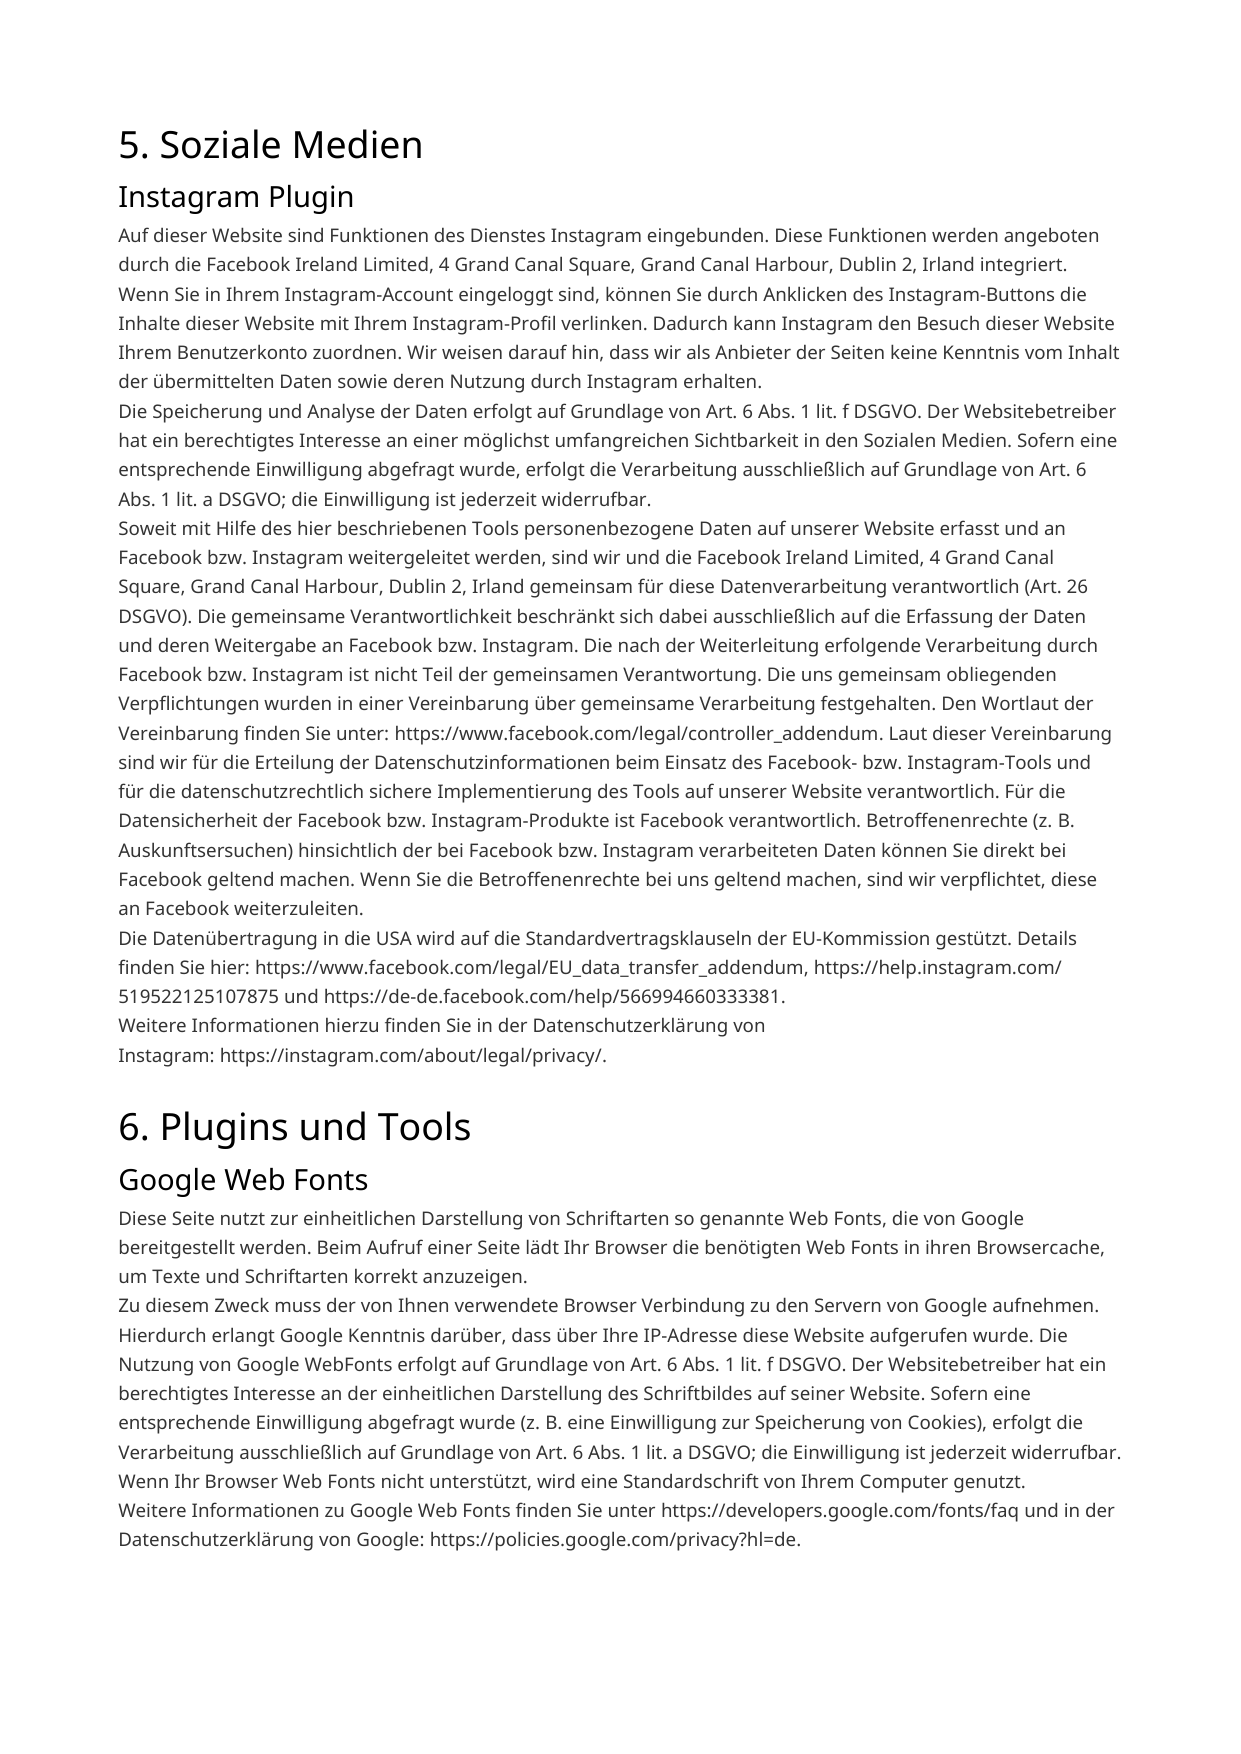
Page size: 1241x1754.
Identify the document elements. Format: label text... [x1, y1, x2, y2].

text Die Datenübertragung in die USA wird auf die Standardvertragsklauseln der EU-Kommission gestützt. Details finden Sie hier: https://www.facebook.com/legal/EU_data_transfer_addendum, https://help.instagram.com/519522125107875 und https://de-de.facebook.com/help/566994660333381. [118, 925, 1122, 1009]
text Soweit mit Hilfe des hier beschriebenen Tools personenbezogene Daten auf unserer Website erfasst und an Facebook bzw. Instagram weitergeleitet werden, sind wir und die Facebook Ireland Limited, 4 Grand Canal Square, Grand Canal Harbour, Dublin 2, Irland gemeinsam für diese Datenverarbeitung verantwortlich (Art. 26 DSGVO). Die gemeinsame Verantwortlichkeit beschränkt sich dabei ausschließlich auf die Erfassung der Daten und deren Weitergabe an Facebook bzw. Instagram. Die nach der Weiterleitung erfolgende Verarbeitung durch Facebook bzw. Instagram ist nicht Teil der gemeinsamen Verantwortung. Die uns gemeinsam obliegenden Verpflichtungen wurden in einer Vereinbarung über gemeinsame Verarbeitung festgehalten. Den Wortlaut der Vereinbarung finden Sie unter: https://www.facebook.com/legal/controller_addendum. Laut dieser Vereinbarung sind wir für die Erteilung der Datenschutzinformationen beim Einsatz des Facebook- bzw. Instagram-Tools und für die datenschutzrechtlich sichere Implementierung des Tools auf unserer Website verantwortlich. Für die Datensicherheit der Facebook bzw. Instagram-Produkte ist Facebook verantwortlich. Betroffenenrechte (z. B. Auskunftsersuchen) hinsichtlich der bei Facebook bzw. Instagram verarbeiteten Daten können Sie direkt bei Facebook geltend machen. Wenn Sie die Betroffenenrechte bei uns geltend machen, sind wir verpflichtet, diese an Facebook weiterzuleiten. [118, 515, 1122, 921]
text Diese Seite nutzt zur einheitlichen Darstellung von Schriftarten so genannte Web Fonts, die von Google bereitgestellt werden. Beim Aufruf einer Seite lädt Ihr Browser die benötigten Web Fonts in ihren Browsercache, um Texte und Schriftarten korrekt anzuzeigen. [118, 1205, 1122, 1289]
subtitle Google Web Fonts [118, 1159, 1122, 1199]
text Die Speicherung und Analyse der Daten erfolgt auf Grundlage von Art. 6 Abs. 1 lit. f DSGVO. Der Websitebetreiber hat ein berechtigtes Interesse an einer möglichst umfangreichen Sichtbarkeit in den Sozialen Medien. Sofern eine entsprechende Einwilligung abgefragt wurde, erfolgt die Verarbeitung ausschließlich auf Grundlage von Art. 6 Abs. 1 lit. a DSGVO; die Einwilligung ist jederzeit widerrufbar. [118, 398, 1122, 511]
subtitle 5. Soziale Medien [118, 118, 1122, 169]
text Wenn Ihr Browser Web Fonts nicht unterstützt, wird eine Standardschrift von Ihrem Computer genutzt. [118, 1468, 1122, 1494]
text Weitere Informationen zu Google Web Fonts finden Sie unter https://developers.google.com/fonts/faq und in der Datenschutzerklärung von Google: https://policies.google.com/privacy?hl=de. [118, 1497, 1122, 1552]
text Weitere Informationen hierzu finden Sie in der Datenschutzerklärung von Instagram: https://instagram.com/about/legal/privacy/. [118, 1013, 1122, 1067]
text Wenn Sie in Ihrem Instagram-Account eingeloggt sind, können Sie durch Anklicken des Instagram-Buttons die Inhalte dieser Website mit Ihrem Instagram-Profil verlinken. Dadurch kann Instagram den Besuch dieser Website Ihrem Benutzerkonto zuordnen. Wir weisen darauf hin, dass wir als Anbieter der Seiten keine Kenntnis vom Inhalt der übermittelten Daten sowie deren Nutzung durch Instagram erhalten. [118, 281, 1122, 394]
subtitle 6. Plugins und Tools [118, 1101, 1122, 1152]
text Auf dieser Website sind Funktionen des Dienstes Instagram eingebunden. Diese Funktionen werden angeboten durch die Facebook Ireland Limited, 4 Grand Canal Square, Grand Canal Harbour, Dublin 2, Irland integriert. [118, 222, 1122, 277]
subtitle Instagram Plugin [118, 177, 1122, 216]
text Zu diesem Zweck muss der von Ihnen verwendete Browser Verbindung zu den Servern von Google aufnehmen. Hierdurch erlangt Google Kenntnis darüber, dass über Ihre IP-Adresse diese Website aufgerufen wurde. Die Nutzung von Google WebFonts erfolgt auf Grundlage von Art. 6 Abs. 1 lit. f DSGVO. Der Websitebetreiber hat ein berechtigtes Interesse an der einheitlichen Darstellung des Schriftbildes auf seiner Website. Sofern eine entsprechende Einwilligung abgefragt wurde (z. B. eine Einwilligung zur Speicherung von Cookies), erfolgt die Verarbeitung ausschließlich auf Grundlage von Art. 6 Abs. 1 lit. a DSGVO; die Einwilligung ist jederzeit widerrufbar. [118, 1293, 1122, 1464]
